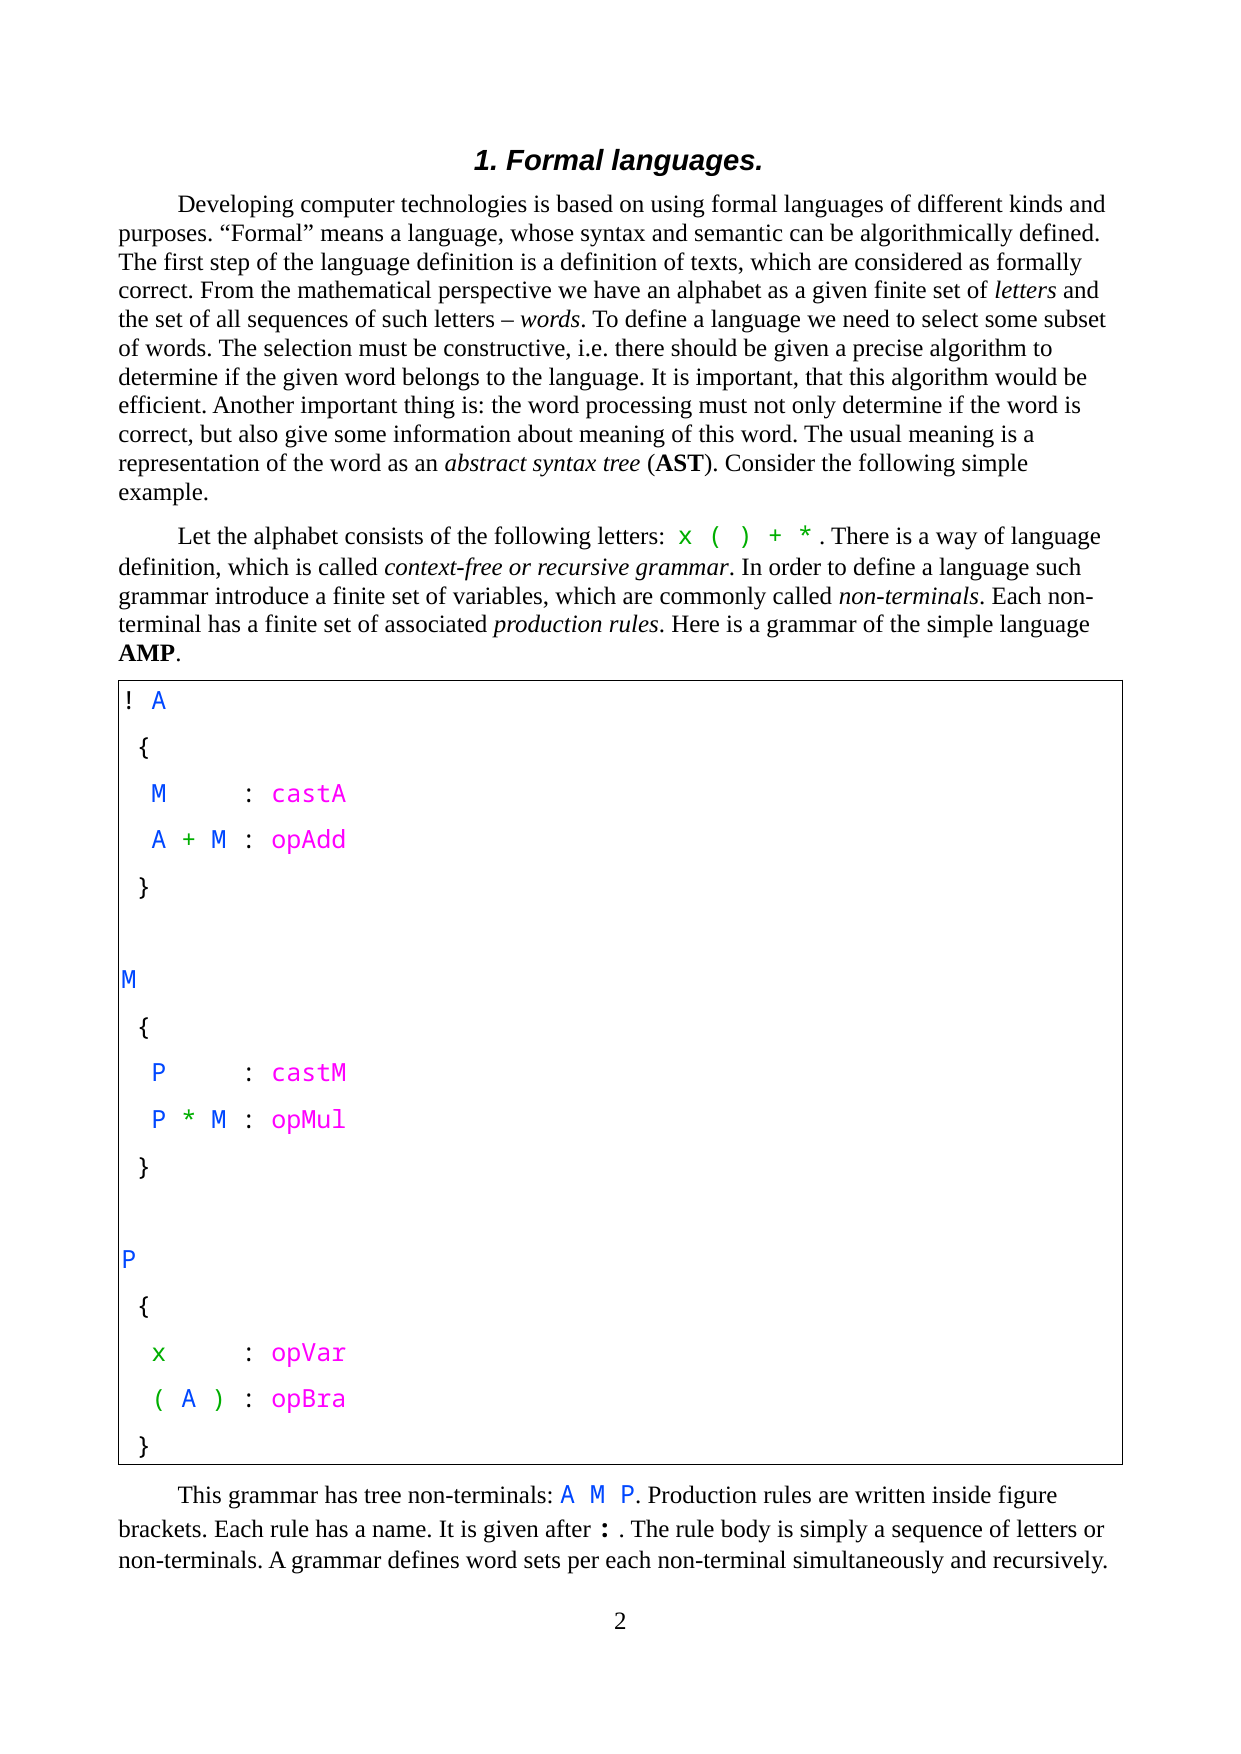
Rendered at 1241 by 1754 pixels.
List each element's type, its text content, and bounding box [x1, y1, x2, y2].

text This grammar has tree non-terminals: A M P. Production rules are written inside figure brackets. Each rule has a name. It is given after : . The rule body is simply a sequence of letters or non-terminals. A grammar defines word sets per each non-terminal simultaneously and recursively. [118, 1477, 1122, 1574]
text P : castM [119, 1052, 1122, 1089]
text ! A [119, 681, 1122, 717]
text } [119, 1145, 1122, 1182]
text } [119, 1424, 1122, 1464]
subtitle 1. Formal languages. [118, 143, 1122, 177]
text x : opVar [119, 1331, 1122, 1368]
text ( A ) : opBra [119, 1378, 1122, 1415]
text P * M : opMul [119, 1098, 1122, 1136]
text P [119, 1238, 1122, 1275]
text } [119, 866, 1122, 903]
text M [119, 959, 1122, 996]
text M : castA [119, 773, 1122, 810]
text { [119, 1005, 1122, 1042]
text { [119, 1285, 1122, 1322]
text A + M : opAdd [119, 819, 1122, 856]
text Developing computer technologies is based on using formal languages of different kinds and purposes. “Formal” means a language, whose syntax and semantic can be algorithmically defined. The first step of the language definition is a definition of texts, which are considered as formally correct. From the mathematical perspective we have an alphabet as a given finite set of letters and the set of all sequences of such letters – words. To define a language we need to select some subset of words. The selection must be constructive, i.e. there should be given a precise algorithm to determine if the given word belongs to the language. It is important, that this algorithm would be efficient. Another important thing is: the word processing must not only determine if the word is correct, but also give some information about meaning of this word. The usual meaning is a representation of the word as an abstract syntax tree (AST). Consider the following simple example. [118, 189, 1122, 505]
text { [119, 726, 1122, 763]
text Let the alphabet consists of the following letters: x ( ) + * . There is a way of language definition, which is called context-free or recursive grammar. In order to define a language such grammar introduce a finite set of variables, which are commonly called non-terminals. Each non-terminal has a finite set of associated production rules. Here is a grammar of the simple language AMP. [118, 518, 1122, 667]
